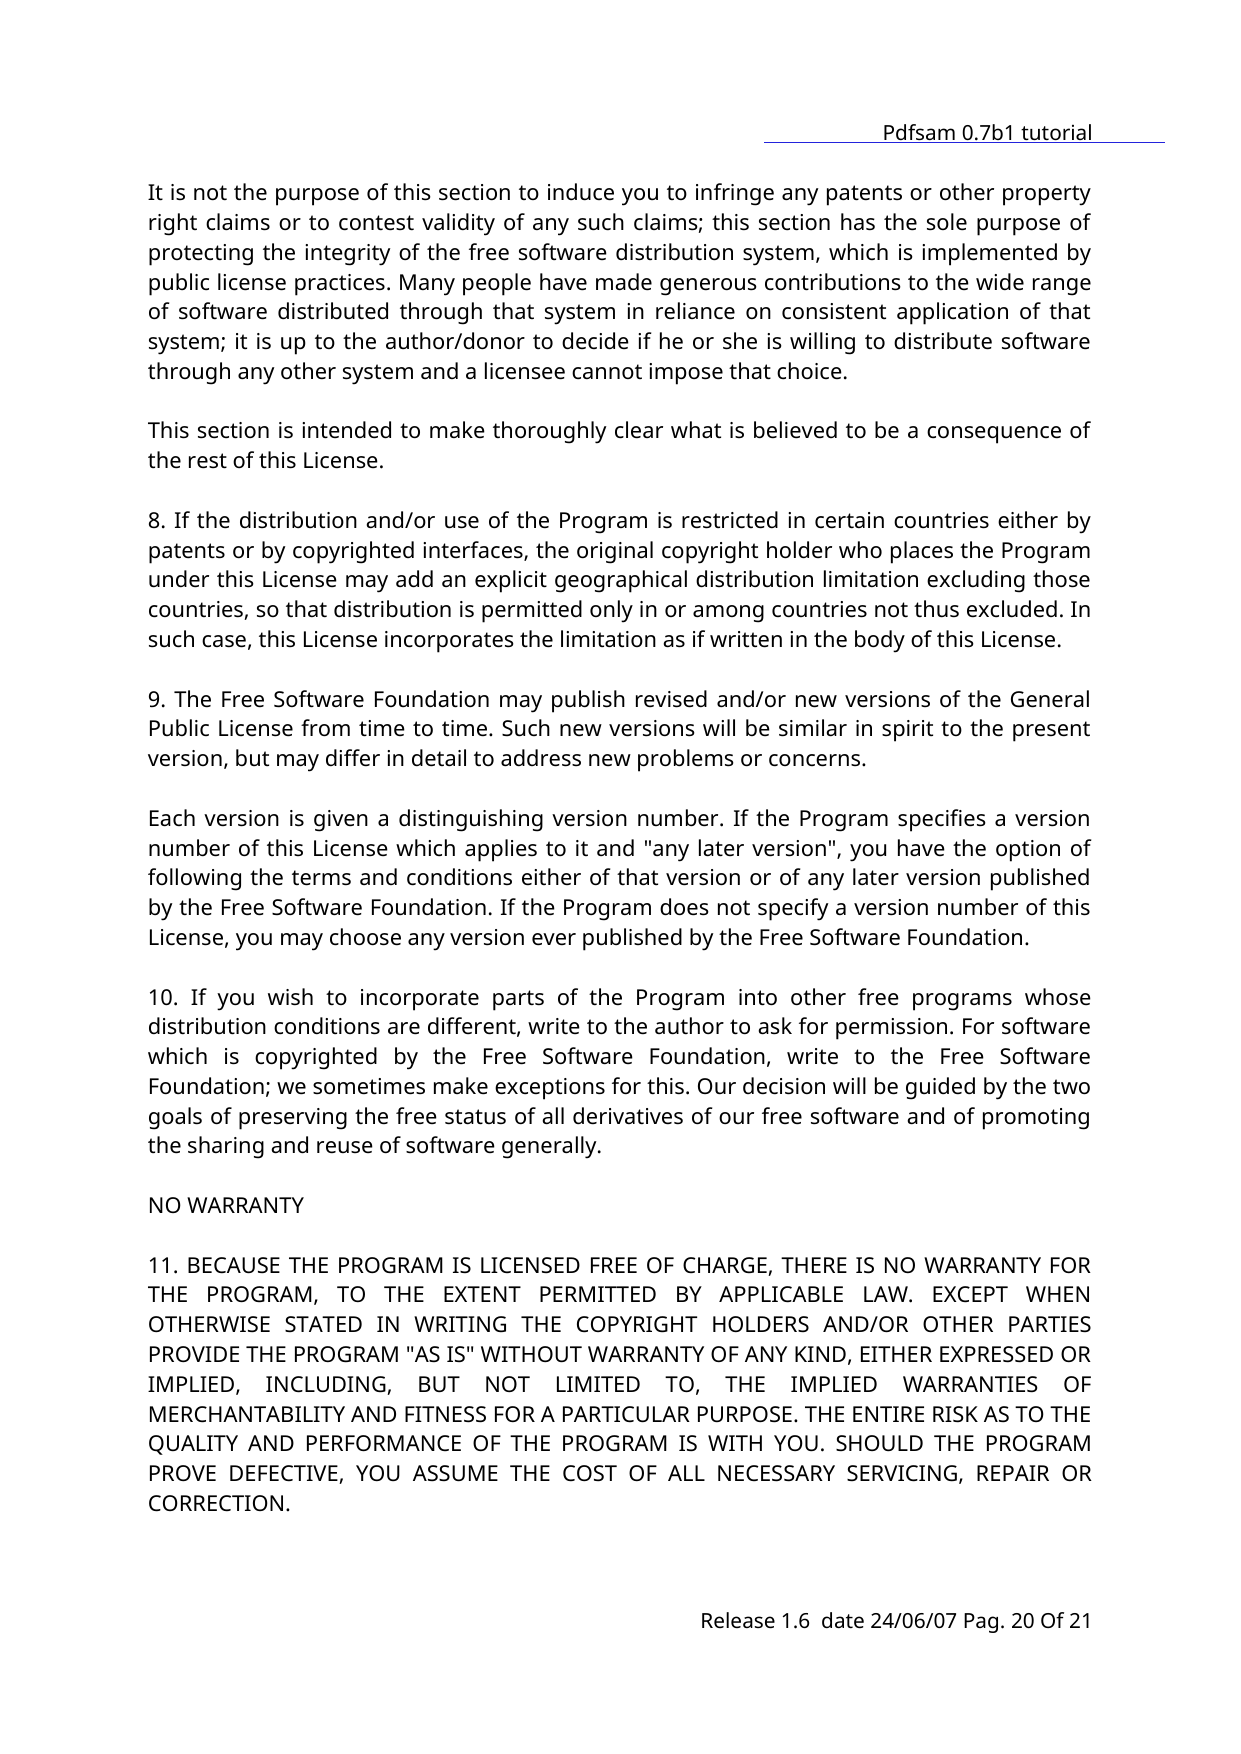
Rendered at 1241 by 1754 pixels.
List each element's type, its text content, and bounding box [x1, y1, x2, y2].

text NO WARRANTY [148, 1190, 1093, 1220]
text Each version is given a distinguishing version number. If the Program specifies a version number of this License which applies to it and "any later version", you have the option of following the terms and conditions either of that version or of any later version published by the Free Software Foundation. If the Program does not specify a version number of this License, you may choose any version ever published by the Free Software Foundation. [148, 803, 1093, 952]
text This section is intended to make thoroughly clear what is believed to be a consequence of the rest of this License. [148, 415, 1093, 475]
text 10. If you wish to incorporate parts of the Program into other free programs whose distribution conditions are different, write to the author to ask for permission. For software which is copyrighted by the Free Software Foundation, write to the Free Software Foundation; we sometimes make exceptions for this. Our decision will be guided by the two goals of preserving the free status of all derivatives of our free software and of promoting the sharing and reuse of software generally. [148, 981, 1093, 1160]
text It is not the purpose of this section to induce you to infringe any patents or other property right claims or to contest validity of any such claims; this section has the sole purpose of protecting the integrity of the free software distribution system, which is implemented by public license practices. Many people have made generous contributions to the wide range of software distributed through that system in reliance on consistent application of that system; it is up to the author/donor to decide if he or she is willing to distribute software through any other system and a licensee cannot impose that choice. [148, 177, 1093, 386]
text 9. The Free Software Foundation may publish revised and/or new versions of the General Public License from time to time. Such new versions will be similar in spirit to the present version, but may differ in detail to address new problems or concerns. [148, 683, 1093, 773]
text 8. If the distribution and/or use of the Program is restricted in certain countries either by patents or by copyrighted interfaces, the original copyright holder who places the Program under this License may add an explicit geographical distribution limitation excluding those countries, so that distribution is permitted only in or among countries not thus excluded. In such case, this License incorporates the limitation as if written in the body of this License. [148, 505, 1093, 654]
text 11. BECAUSE THE PROGRAM IS LICENSED FREE OF CHARGE, THERE IS NO WARRANTY FOR THE PROGRAM, TO THE EXTENT PERMITTED BY APPLICABLE LAW. EXCEPT WHEN OTHERWISE STATED IN WRITING THE COPYRIGHT HOLDERS AND/OR OTHER PARTIES PROVIDE THE PROGRAM "AS IS" WITHOUT WARRANTY OF ANY KIND, EITHER EXPRESSED OR IMPLIED, INCLUDING, BUT NOT LIMITED TO, THE IMPLIED WARRANTIES OF MERCHANTABILITY AND FITNESS FOR A PARTICULAR PURPOSE. THE ENTIRE RISK AS TO THE QUALITY AND PERFORMANCE OF THE PROGRAM IS WITH YOU. SHOULD THE PROGRAM PROVE DEFECTIVE, YOU ASSUME THE COST OF ALL NECESSARY SERVICING, REPAIR OR CORRECTION. [148, 1249, 1093, 1518]
